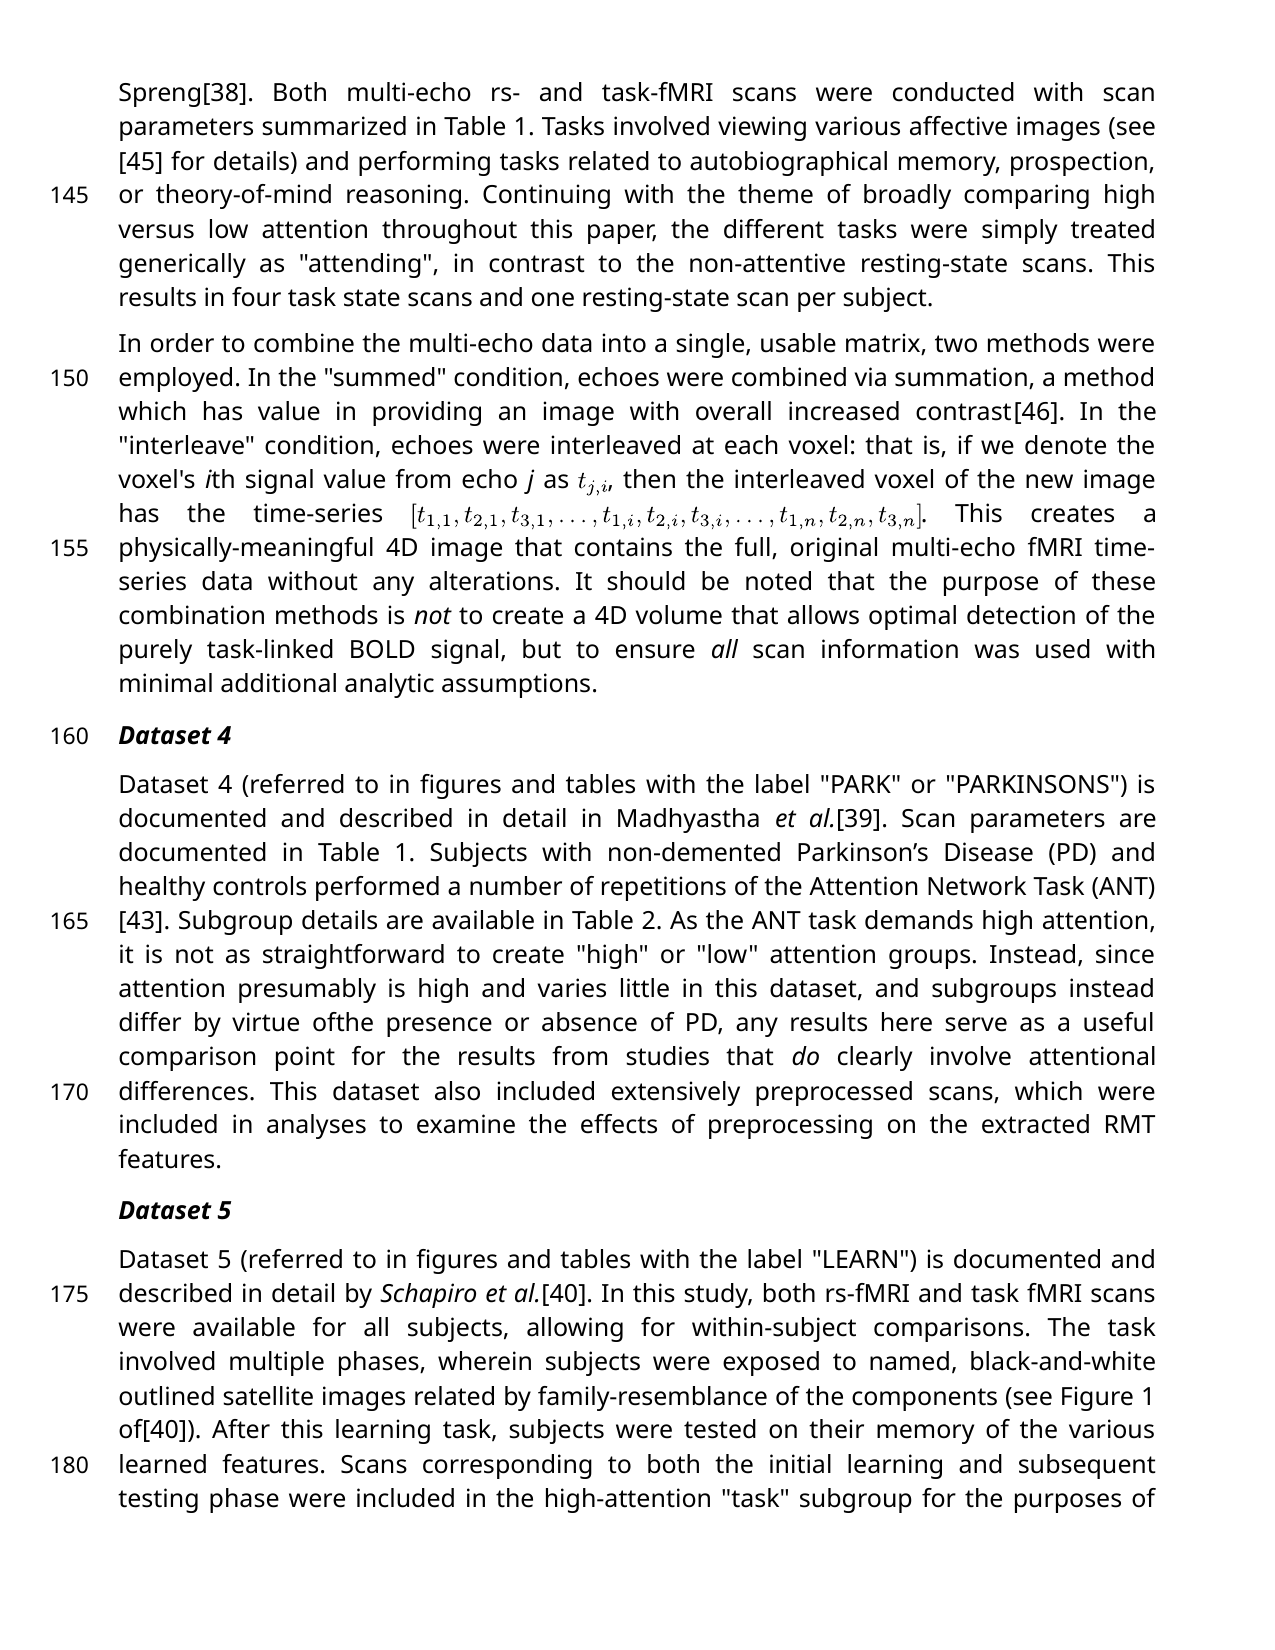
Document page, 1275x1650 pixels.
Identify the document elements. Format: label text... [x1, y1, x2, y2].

text Dataset 5 (referred to in figures and tables with the label "LEARN") is documented and described in detail by Schapiro et al.[40]. In this study, both rs-fMRI and task fMRI scans were available for all subjects, allowing for within-subject comparisons. The task involved multiple phases, wherein subjects were exposed to named, black-and-white outlined satellite images related by family-resemblance of the components (see Figure 1 of[40]). After this learning task, subjects were tested on their memory of the various learned features. Scans corresponding to both the initial learning and subsequent testing phase were included in the high-attention "task" subgroup for the purposes of [118, 1242, 1157, 1514]
subtitle Dataset 5 [118, 1193, 1157, 1227]
text In order to combine the multi-echo data into a single, usable matrix, two methods were employed. In the "summed" condition, echoes were combined via summation, a method which has value in providing an image with overall increased contrast[46]. In the "interleave" condition, echoes were interleaved at each voxel: that is, if we denote the voxel's ith signal value from echo j as , then the interleaved voxel of the new image has the time-series . This creates a physically-meaningful 4D image that contains the full, original multi-echo fMRI time-series data without any alterations. It should be noted that the purpose of these combination methods is not to create a 4D volume that allows optimal detection of the purely task-linked BOLD signal, but to ensure all scan information was used with minimal additional analytic assumptions. [118, 325, 1157, 700]
text Spreng[38]. Both multi-echo rs- and task-fMRI scans were conducted with scan parameters summarized in Table 1. Tasks involved viewing various affective images (see [45] for details) and performing tasks related to autobiographical memory, prospection, or theory-of-mind reasoning. Continuing with the theme of broadly comparing high versus low attention throughout this paper, the different tasks were simply treated generically as "attending", in contrast to the non-attentive resting-state scans. This results in four task state scans and one resting-state scan per subject. [118, 75, 1157, 313]
text Dataset 4 (referred to in figures and tables with the label "PARK" or "PARKINSONS") is documented and described in detail in Madhyastha et al.[39]. Scan parameters are documented in Table 1. Subjects with non-demented Parkinson’s Disease (PD) and healthy controls performed a number of repetitions of the Attention Network Task (ANT)[43]. Subgroup details are available in Table 2. As the ANT task demands high attention, it is not as straightforward to create "high" or "low" attention groups. Instead, since attention presumably is high and varies little in this dataset, and subgroups instead differ by virtue ofthe presence or absence of PD, any results here serve as a useful comparison point for the results from studies that do clearly involve attentional differences. This dataset also included extensively preprocessed scans, which were included in analyses to examine the effects of preprocessing on the extracted RMT features. [118, 767, 1157, 1175]
subtitle Dataset 4 [118, 718, 1157, 752]
